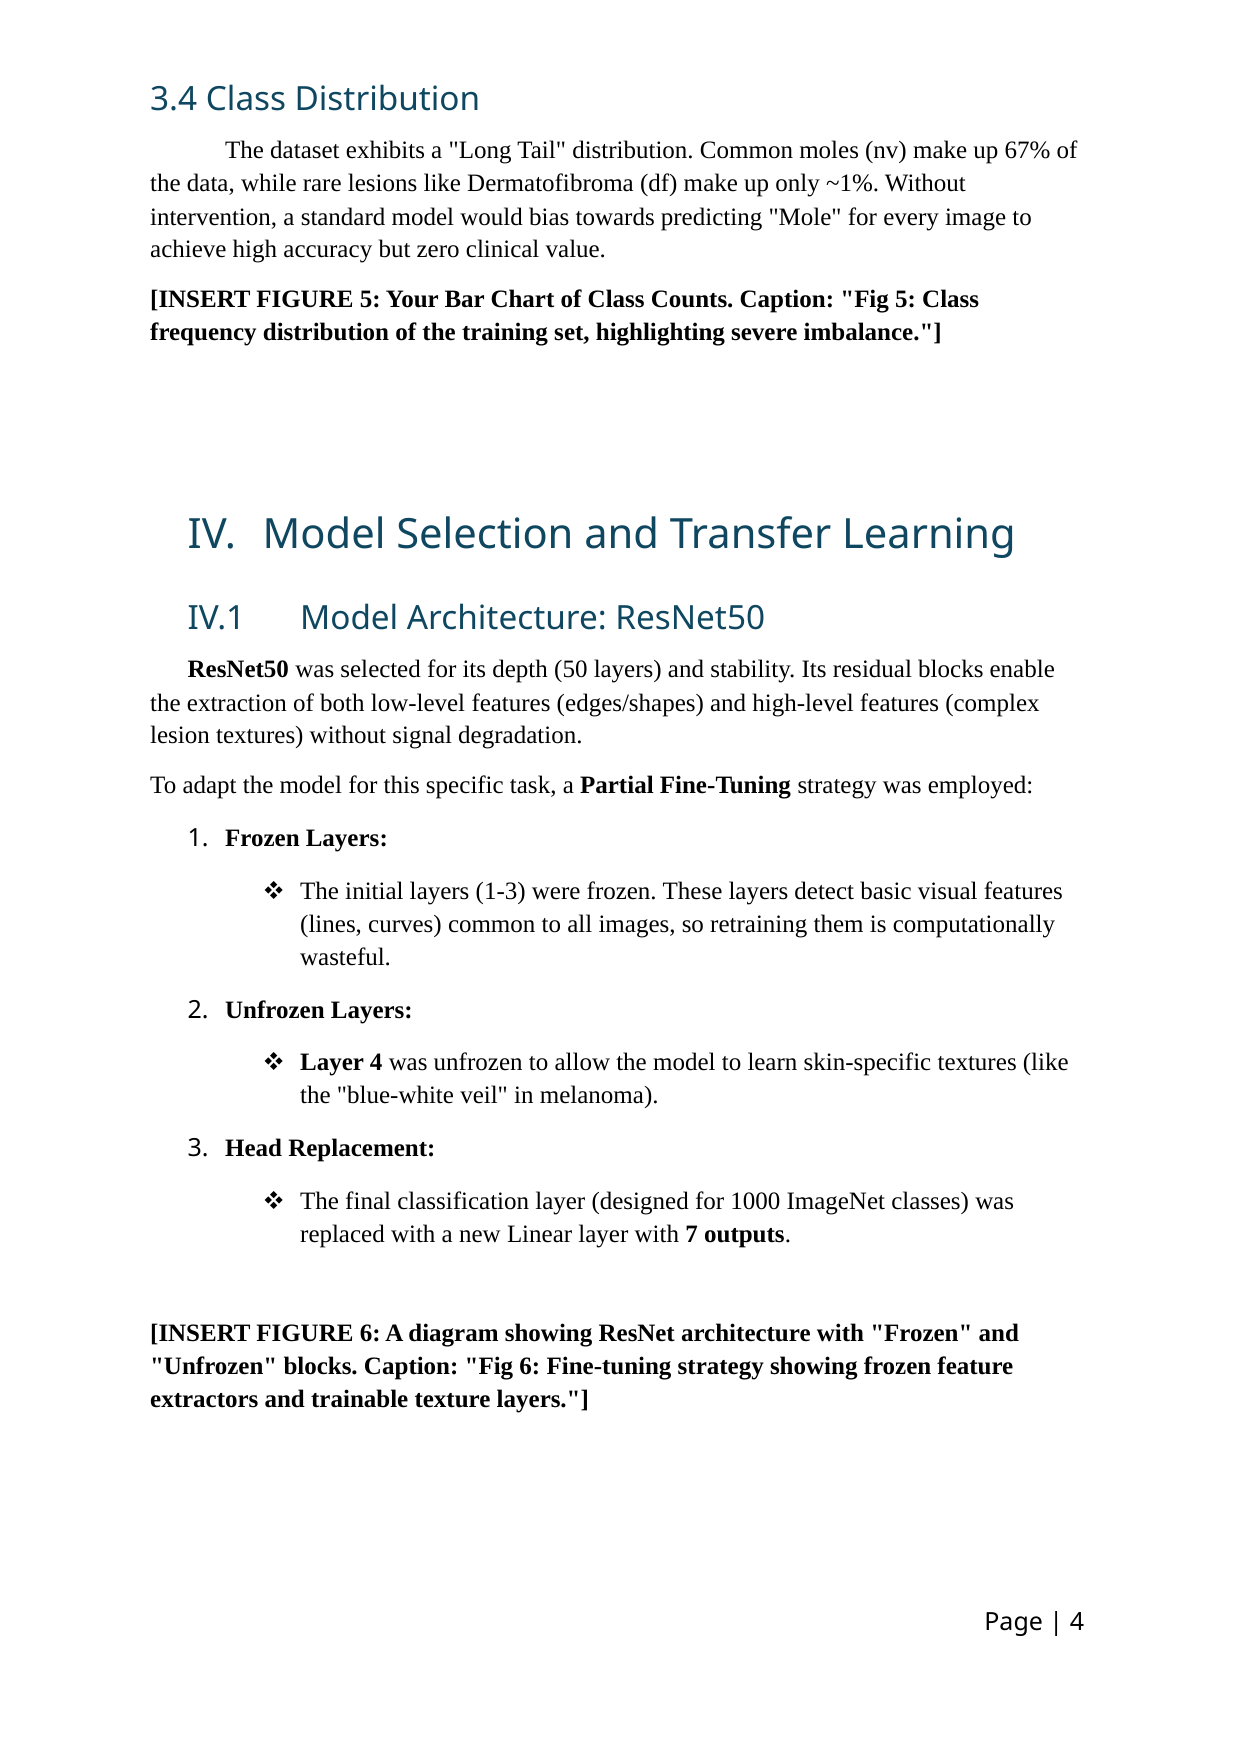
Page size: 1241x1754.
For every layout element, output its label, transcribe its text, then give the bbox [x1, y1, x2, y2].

text [INSERT FIGURE 5: Your Bar Chart of Class Counts. Caption: "Fig 5: Class frequency distribution of the training set, highlighting severe imbalance."] [150, 284, 1090, 346]
text The dataset exhibits a "Long Tail" distribution. Common moles (nv) make up 67% of the data, while rare lesions like Dermatofibroma (df) make up only ~1%. Without intervention, a standard model would bias towards predicting "Mole" for every image to achieve high accuracy but zero clinical value. [150, 136, 1090, 263]
list The initial layers (1-3) were frozen. These layers detect basic visual features (lines, curves) common to all images, so retraining them is computationally wasteful. [262, 876, 1090, 971]
list Frozen Layers: [187, 820, 1090, 854]
text ResNet50 was selected for its depth (50 layers) and stability. Its residual blocks enable the extraction of both low-level features (edges/shapes) and high-level features (complex lesion textures) without signal degradation. [150, 654, 1090, 749]
text To adapt the model for this specific task, a Partial Fine-Tuning strategy was employed: [150, 770, 1090, 799]
text [INSERT FIGURE 6: A diagram showing ResNet architecture with "Frozen" and "Unfrozen" blocks. Caption: "Fig 6: Fine-tuning strategy showing frozen feature extractors and trainable texture layers."] [150, 1318, 1090, 1413]
subtitle 3.4 Class Distribution [150, 75, 1090, 120]
list Unfrozen Layers: [187, 992, 1090, 1026]
list Layer 4 was unfrozen to allow the model to learn skin-specific textures (like the "blue-white veil" in melanoma). [262, 1047, 1090, 1109]
list Head Replacement: [187, 1130, 1090, 1164]
subtitle Model Architecture: ResNet50 [187, 594, 1090, 639]
subtitle Model Selection and Transfer Learning [187, 504, 1090, 561]
list The final classification layer (designed for 1000 ImageNet classes) was replaced with a new Linear layer with 7 outputs. [262, 1186, 1090, 1248]
